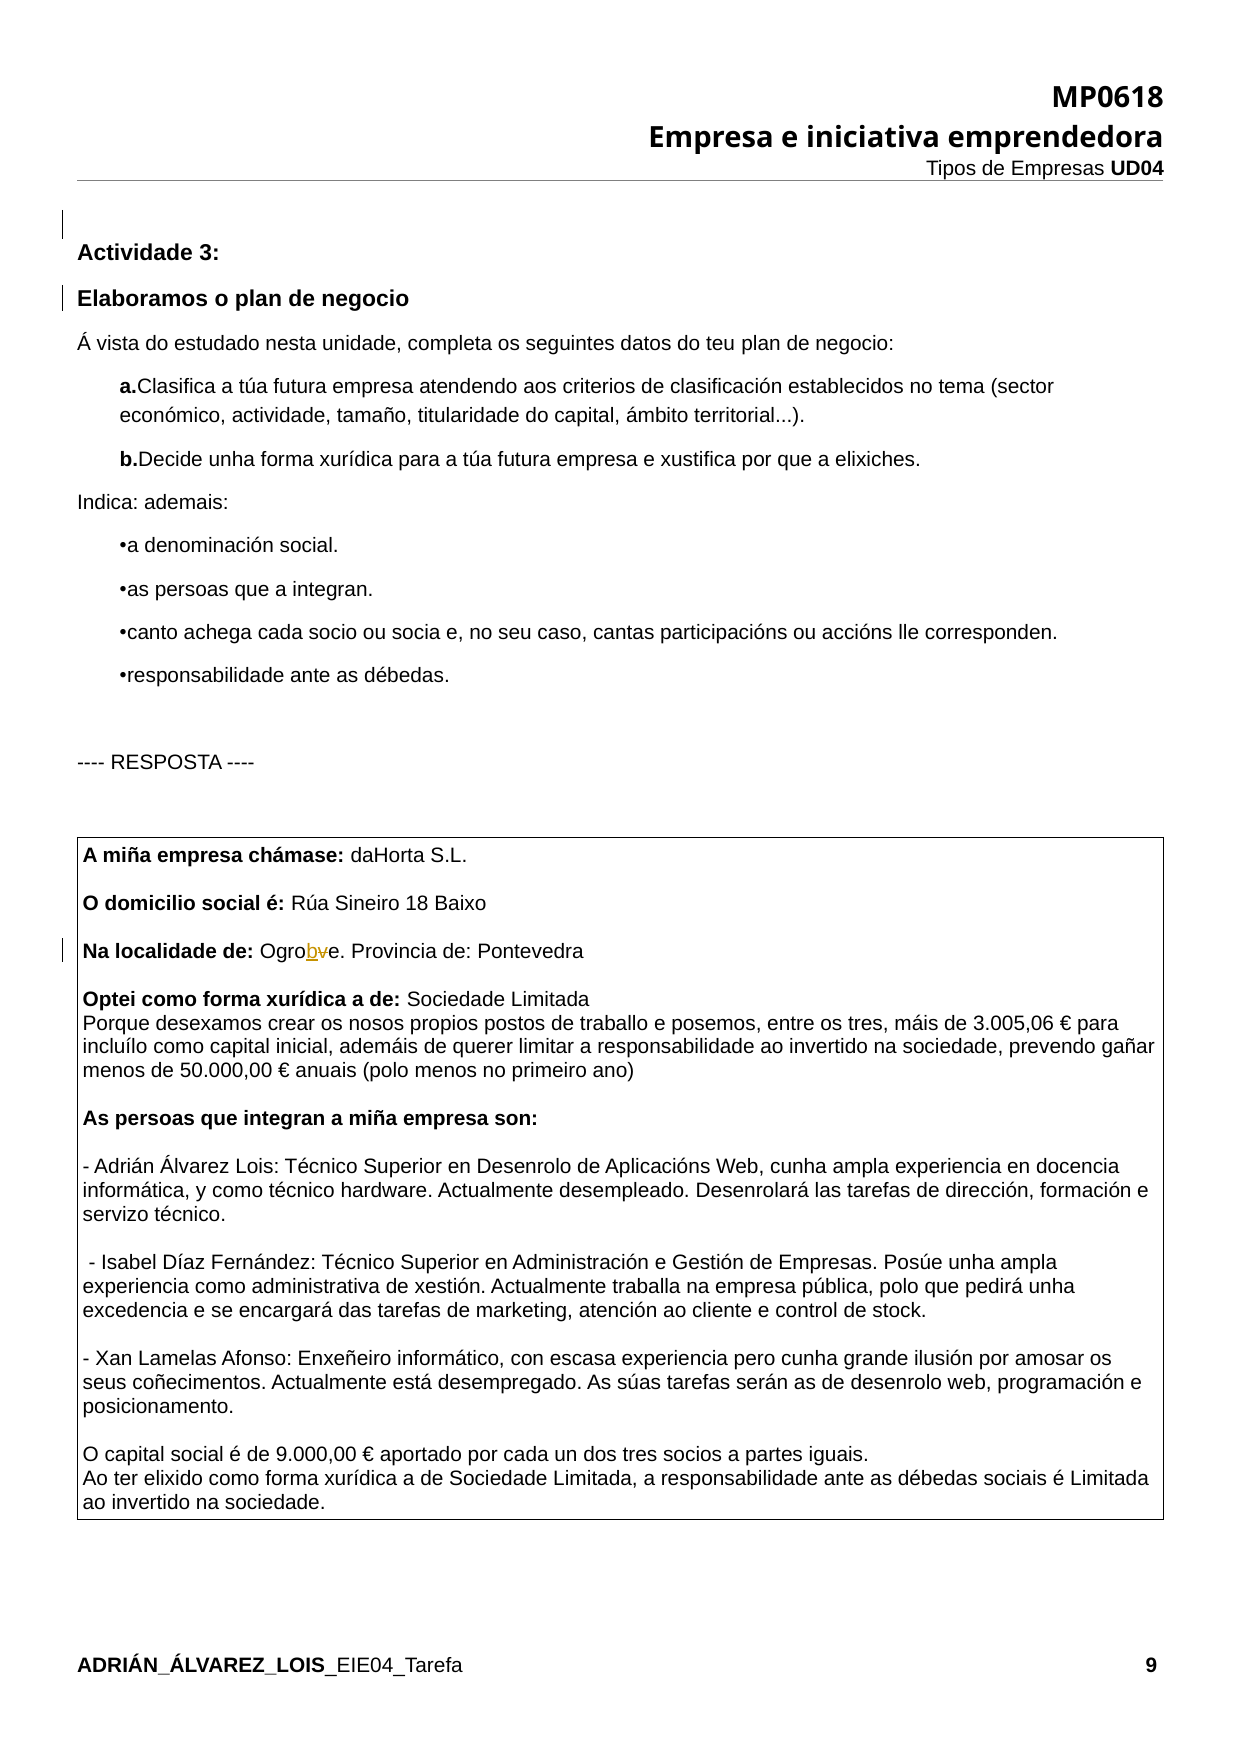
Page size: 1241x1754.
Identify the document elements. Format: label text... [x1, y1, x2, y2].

text Indica: ademais: [77, 490, 1163, 514]
table_header A miña empresa chámase: daHorta S.L. O domicilio social é: Rúa Sineiro 18 Baixo Na localidade de: Ogrobe. Provincia de: Pontevedra Optei como forma xurídica a de: Sociedade Limitada Porque desexamos crear os nosos propios postos de traballo e posemos, entre os tres, máis de 3.005,06 € para incluílo como capital inicial, ademáis de querer limitar a responsabilidade ao invertido na sociedade, prevendo gañar menos de 50.000,00 € anuais (polo menos no primeiro ano) As persoas que integran a miña empresa son: - Adrián Álvarez Lois: Técnico Superior en Desenrolo de Aplicacións Web, cunha ampla experiencia en docencia informática, y como técnico hardware. Actualmente desempleado. Desenrolará las tarefas de dirección, formación e servizo técnico. - Isabel Díaz Fernández: Técnico Superior en Administración e Gestión de Empresas. Posúe unha ampla experiencia como administrativa de xestión. Actualmente traballa na empresa pública, polo que pedirá unha excedencia e se encargará das tarefas de marketing, atención ao cliente e control de stock. - Xan Lamelas Afonso: Enxeñeiro informático, con escasa experiencia pero cunha grande ilusión por amosar os seus coñecimentos. Actualmente está desempregado. As súas tarefas serán as de desenrolo web, programación e posicionamento. O capital social é de 9.000,00 € aportado por cada un dos tres socios a partes iguais. Ao ter elixido como forma xurídica a de Sociedade Limitada, a responsabilidade ante as débedas sociais é Limitada ao invertido na sociedade. [78, 838, 1163, 1519]
list canto achega cada socio ou socia e, no seu caso, cantas participacións ou accións lle corresponden. [77, 620, 1163, 644]
text Actividade 3: [77, 239, 1163, 265]
text Elaboramos o plan de negocio [77, 285, 1163, 311]
text ---- RESPOSTA ---- [77, 750, 1163, 774]
list Decide unha forma xurídica para a túa futura empresa e xustifica por que a elixiches. [77, 446, 1163, 470]
list Clasifica a túa futura empresa atendendo aos criterios de clasificación establecidos no tema (sector económico, actividade, tamaño, titularidade do capital, ámbito territorial...). [77, 374, 1163, 427]
list as persoas que a integran. [77, 576, 1163, 601]
text Á vista do estudado nesta unidade, completa os seguintes datos do teu plan de negocio: [77, 331, 1163, 355]
list responsabilidade ante as débedas. [77, 663, 1163, 687]
list a denominación social. [77, 533, 1163, 557]
